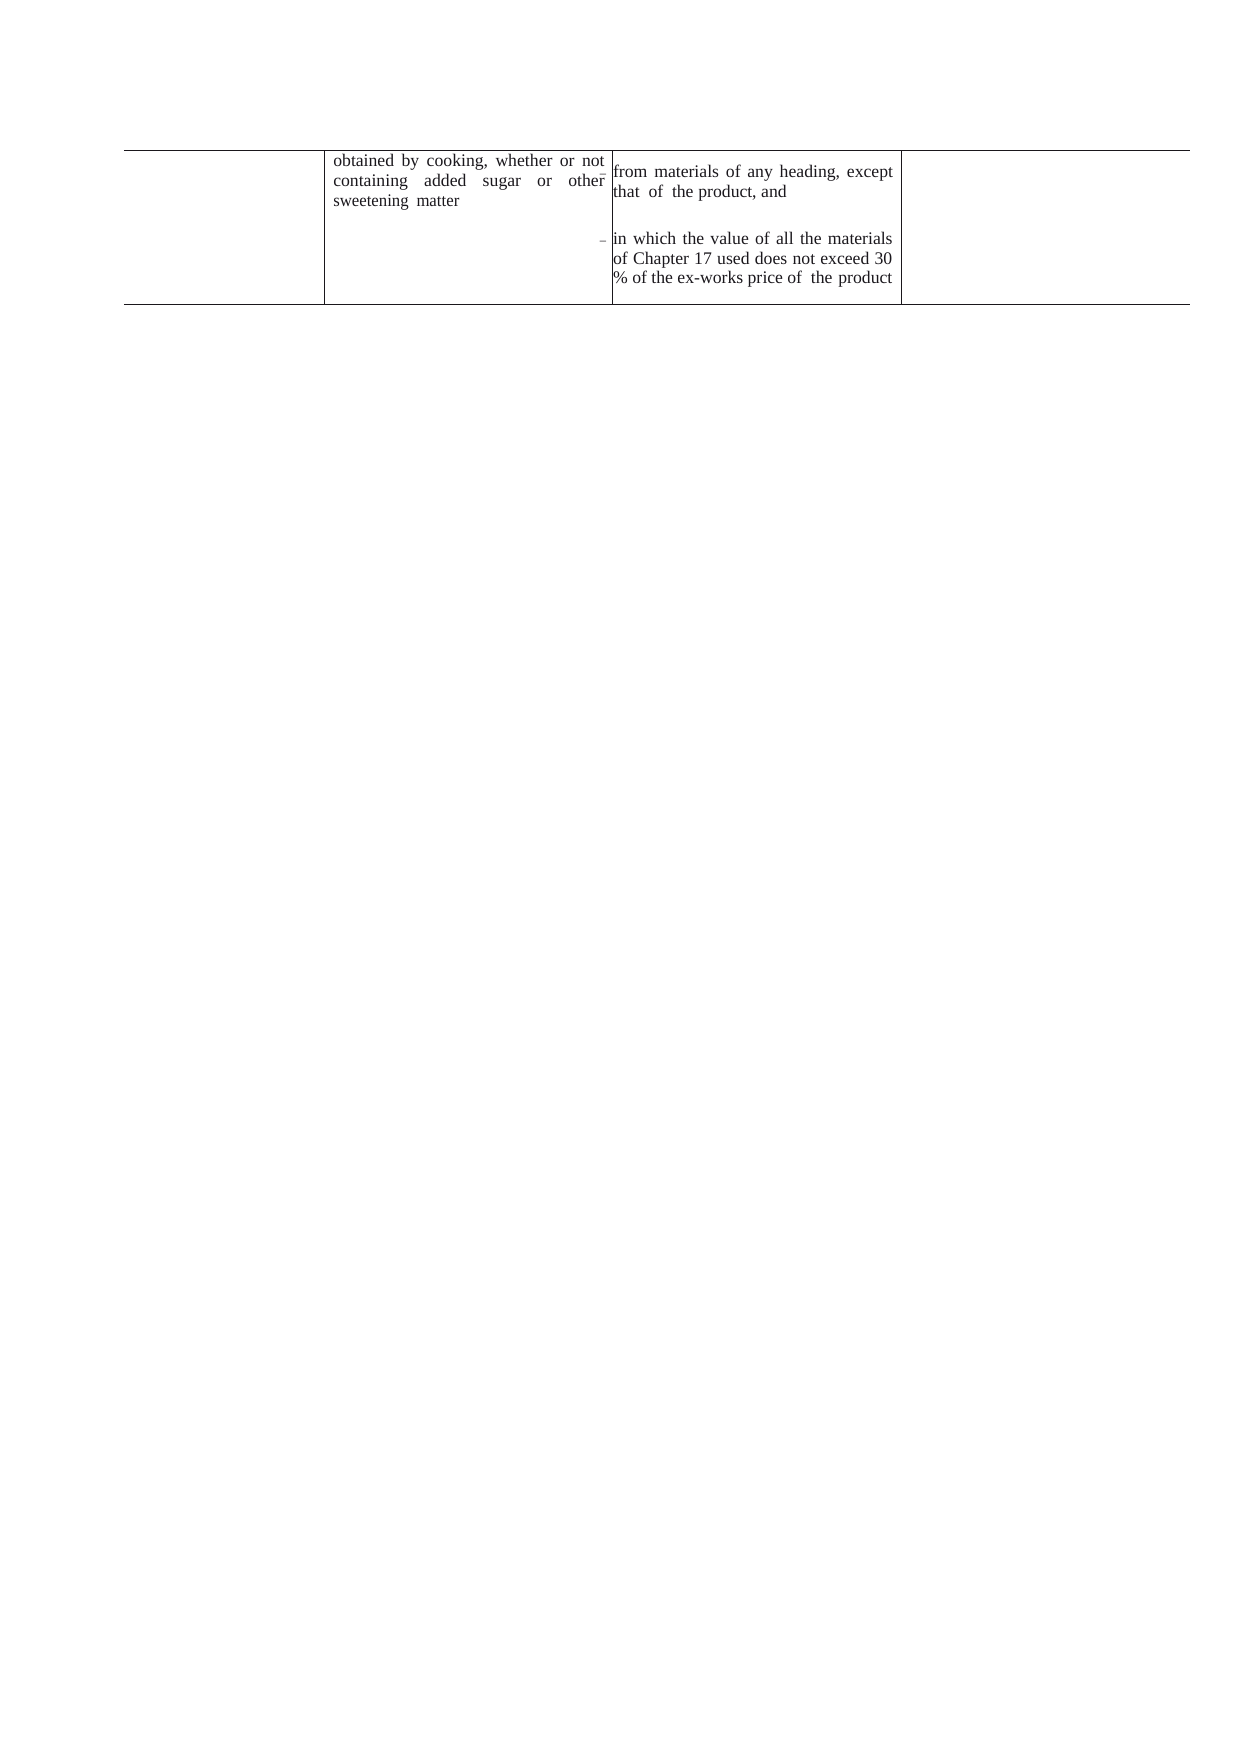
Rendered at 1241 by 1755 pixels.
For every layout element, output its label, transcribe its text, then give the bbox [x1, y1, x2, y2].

table_cell [124, 151, 324, 304]
table_cell from materials of any heading, except that of the product, and in which the value of all the materials of Chapter 17 used does not exceed 30 % of the ex-works price of the product [613, 151, 901, 304]
table_cell obtained by cooking, whether or not containing added sugar or other sweetening matter [325, 151, 612, 304]
table_cell [902, 151, 1190, 304]
